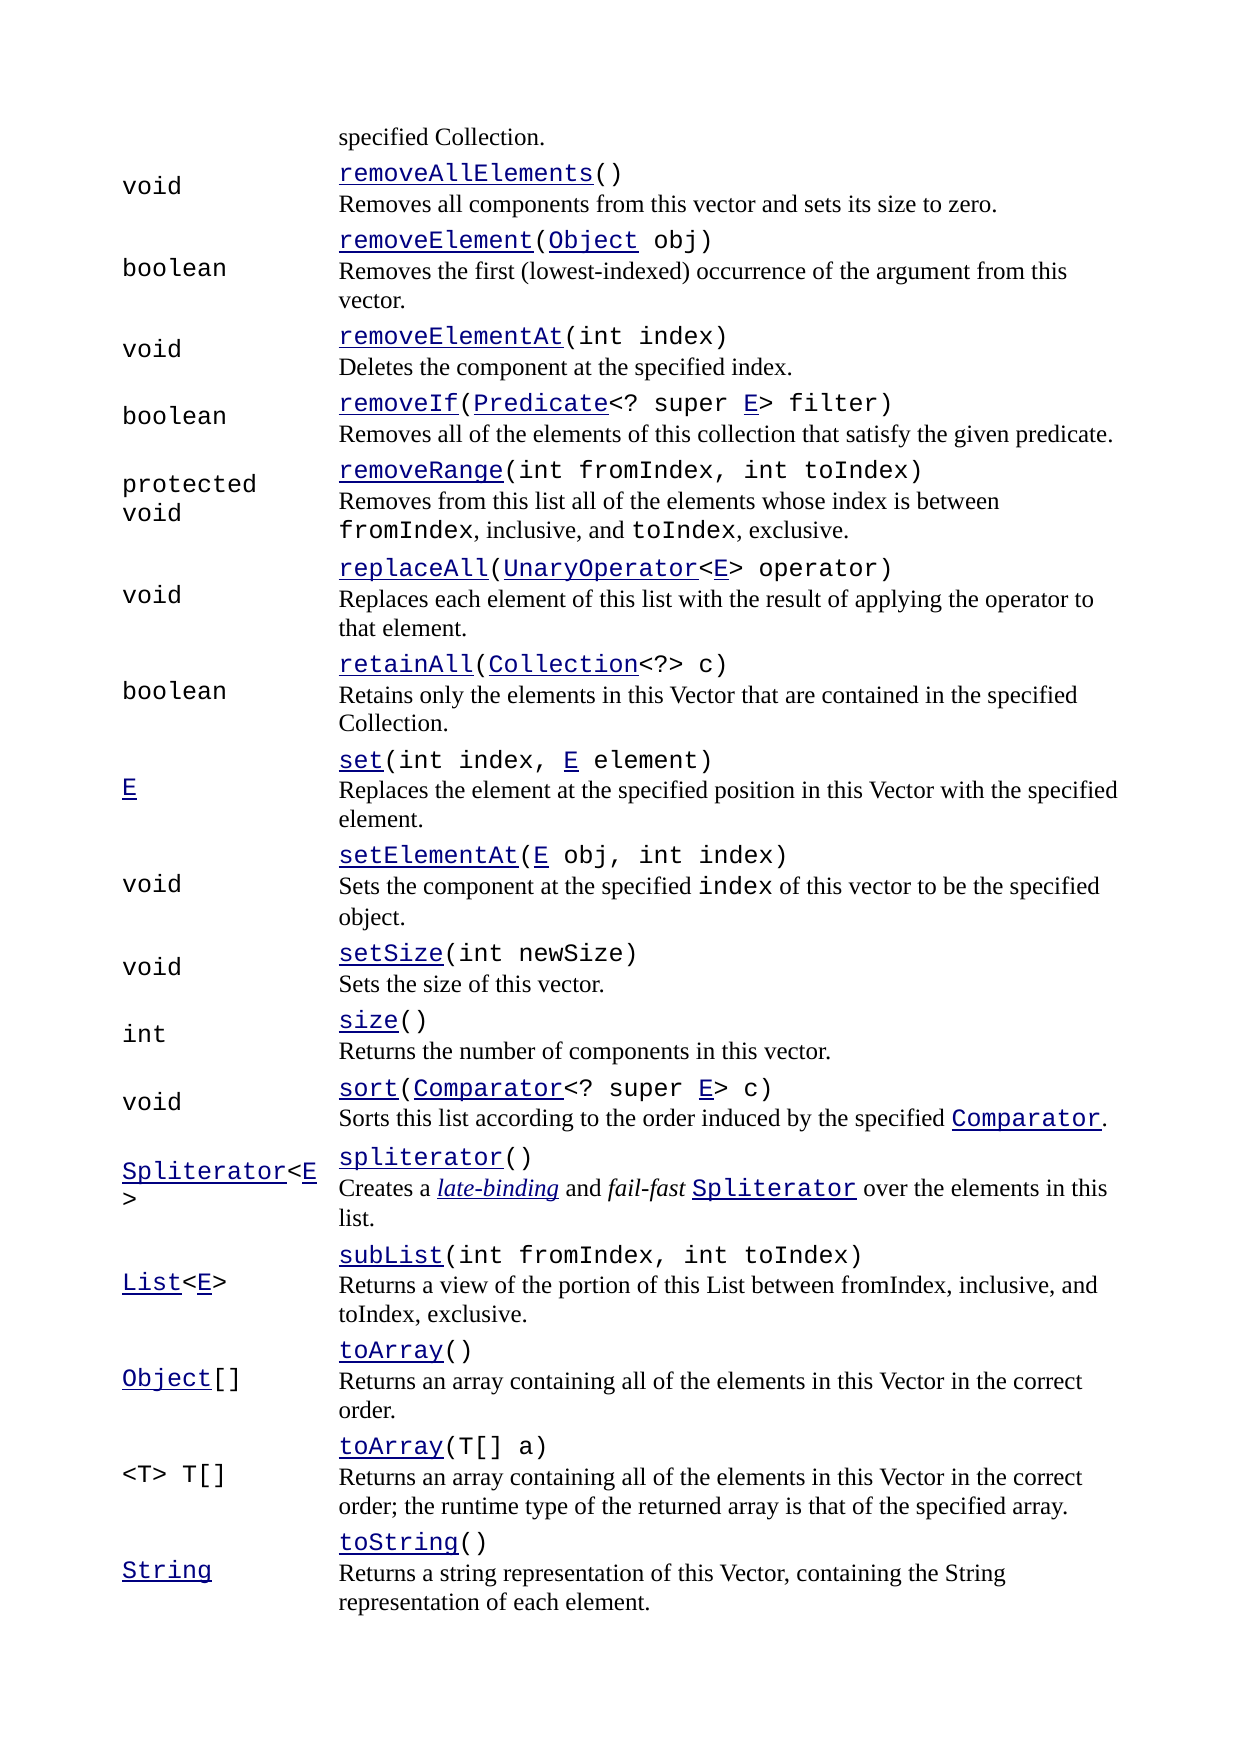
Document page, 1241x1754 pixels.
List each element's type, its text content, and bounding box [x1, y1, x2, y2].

table_cell void [118, 549, 334, 645]
table_cell void [118, 837, 334, 935]
table_cell boolean [118, 221, 334, 317]
table_cell removeIf(Predicate<? super E> filter) Removes all of the elements of this collection that satisfy the given predicate. [335, 384, 1122, 451]
table_cell setSize(int newSize) Sets the size of this vector. [335, 935, 1122, 1002]
table_cell set(int index, E element) Replaces the element at the specified position in this Vector with the specified element. [335, 741, 1122, 837]
table_cell setElementAt(E obj, int index) Sets the component at the specified index of this vector to be the specified object. [335, 837, 1122, 935]
table_cell void [118, 935, 334, 1002]
table_cell retainAll(Collection<?> c) Retains only the elements in this Vector that are contained in the specified Collection. [335, 645, 1122, 741]
table_cell subList(int fromIndex, int toIndex) Returns a view of the portion of this List between fromIndex, inclusive, and toIndex, exclusive. [335, 1236, 1122, 1332]
table_cell toArray(T[] a) Returns an array containing all of the elements in this Vector in the correct order; the runtime type of the returned array is that of the specified array. [335, 1428, 1122, 1523]
table_cell spliterator() Creates a late-binding and fail-fast Spliterator over the elements in this list. [335, 1138, 1122, 1236]
table_cell removeElementAt(int index) Deletes the component at the specified index. [335, 317, 1122, 384]
table_cell void [118, 1069, 334, 1138]
table_cell String [118, 1524, 334, 1619]
table_cell replaceAll(UnaryOperator<E> operator) Replaces each element of this list with the result of applying the operator to that element. [335, 549, 1122, 645]
table_cell removeAllElements() Removes all components from this vector and sets its size to zero. [335, 154, 1122, 221]
table_cell Object[] [118, 1332, 334, 1428]
table_cell boolean [118, 645, 334, 741]
table_cell removeElement(Object obj) Removes the first (lowest-indexed) occurrence of the argument from this vector. [335, 221, 1122, 317]
table_cell [118, 118, 334, 154]
table_cell removeRange(int fromIndex, int toIndex) Removes from this list all of the elements whose index is between fromIndex, inclusive, and toIndex, exclusive. [335, 451, 1122, 549]
table_cell toString() Returns a string representation of this Vector, containing the String representation of each element. [335, 1524, 1122, 1619]
table_cell protected void [118, 451, 334, 549]
table_cell List<E> [118, 1236, 334, 1332]
table_cell Spliterator<E> [118, 1138, 334, 1236]
table_cell int [118, 1002, 334, 1069]
table_cell E [118, 741, 334, 837]
table_cell sort(Comparator<? super E> c) Sorts this list according to the order induced by the specified Comparator. [335, 1069, 1122, 1138]
table_cell void [118, 317, 334, 384]
table_cell void [118, 154, 334, 221]
table_cell <T> T[] [118, 1428, 334, 1523]
table_cell toArray() Returns an array containing all of the elements in this Vector in the correct order. [335, 1332, 1122, 1428]
table_cell boolean [118, 384, 334, 451]
table_cell size() Returns the number of components in this vector. [335, 1002, 1122, 1069]
table_cell specified Collection. [335, 118, 1122, 154]
